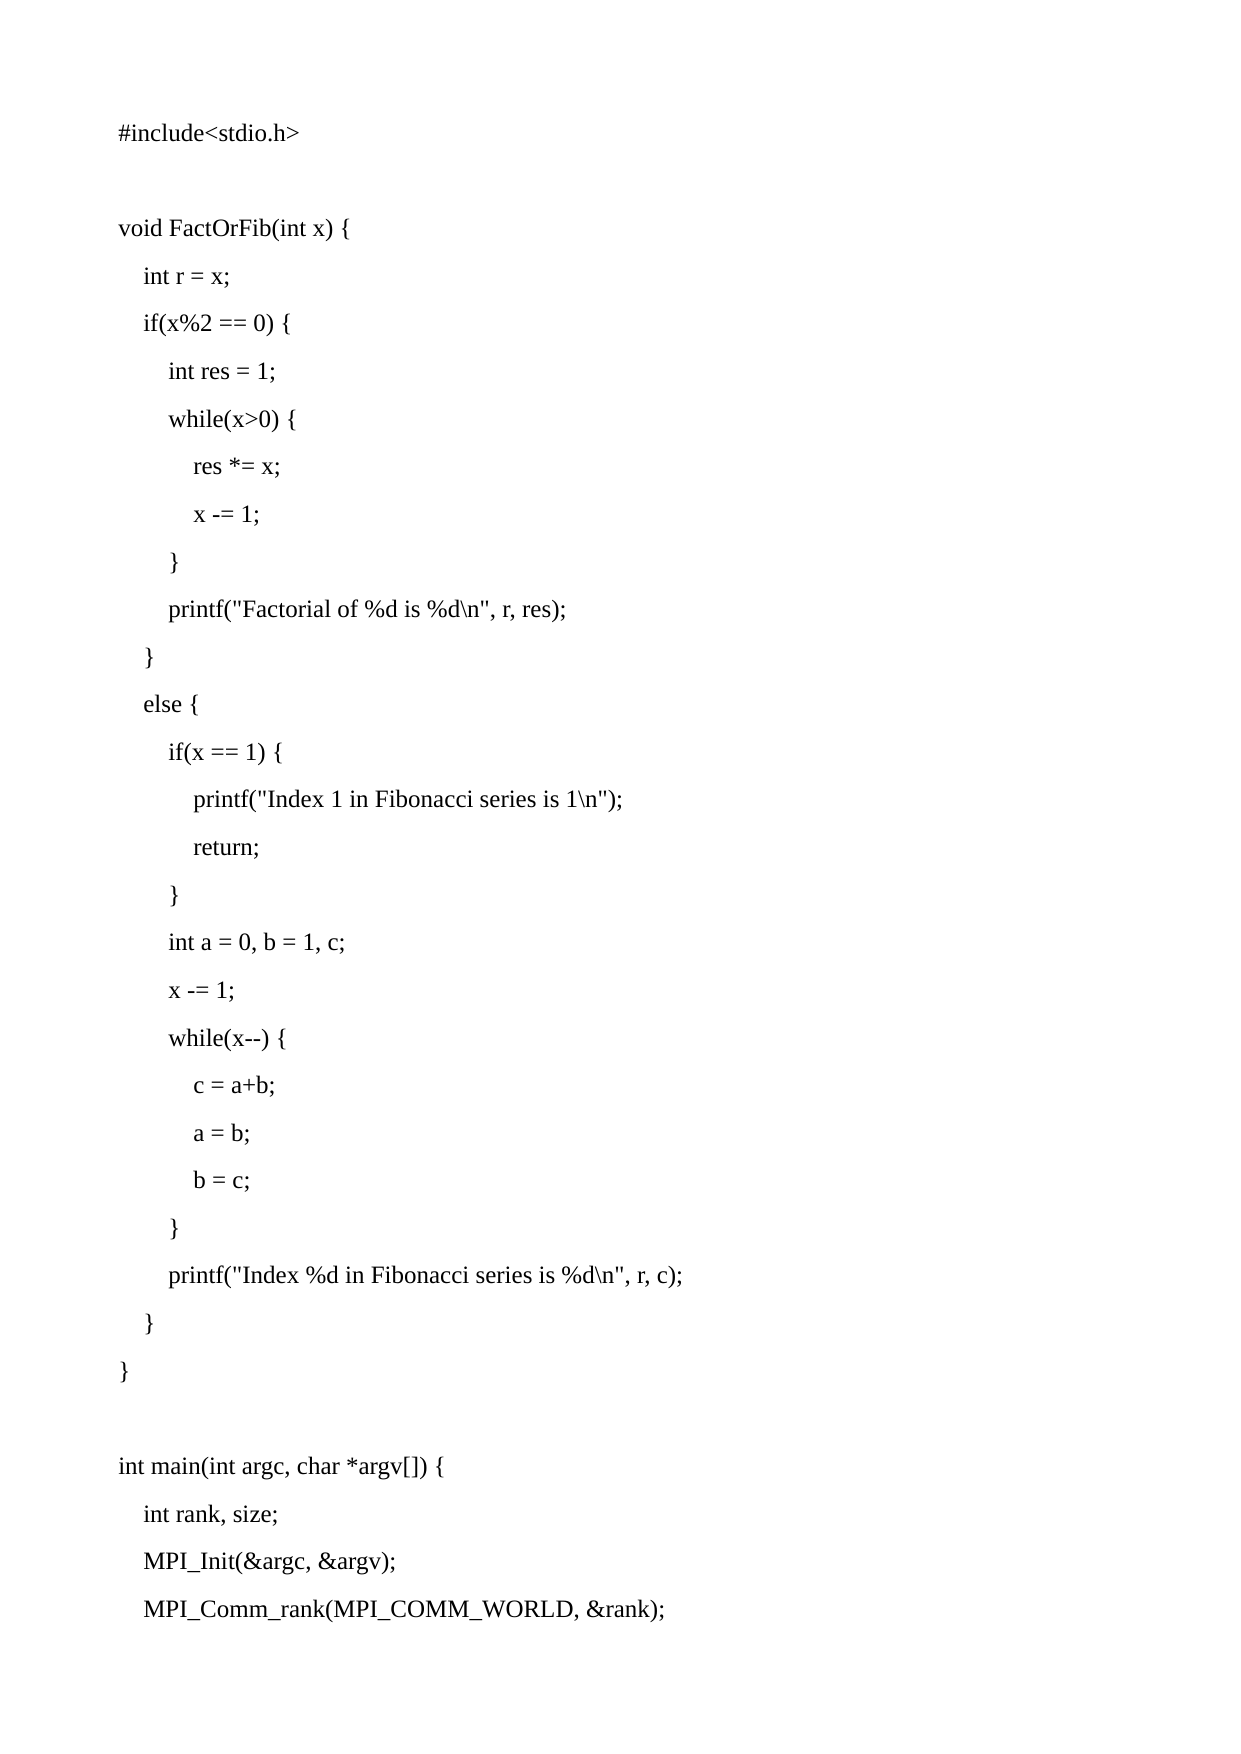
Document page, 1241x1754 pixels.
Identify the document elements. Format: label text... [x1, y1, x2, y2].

text int a = 0, b = 1, c; [118, 927, 1122, 956]
text res *= x; [118, 451, 1122, 480]
text } [118, 880, 1122, 908]
text } [118, 1213, 1122, 1242]
text printf("Factorial of %d is %d\n", r, res); [118, 594, 1122, 623]
text MPI_Comm_rank(MPI_COMM_WORLD, &rank); [118, 1594, 1122, 1623]
text return; [118, 832, 1122, 861]
text while(x--) { [118, 1023, 1122, 1051]
text x -= 1; [118, 975, 1122, 1004]
text int r = x; [118, 261, 1122, 290]
text if(x == 1) { [118, 737, 1122, 766]
text printf("Index 1 in Fibonacci series is 1\n"); [118, 784, 1122, 813]
text if(x%2 == 0) { [118, 308, 1122, 337]
text int rank, size; [118, 1499, 1122, 1527]
text } [118, 1356, 1122, 1384]
text MPI_Init(&argc, &argv); [118, 1546, 1122, 1575]
text void FactOrFib(int x) { [118, 213, 1122, 242]
text b = c; [118, 1165, 1122, 1194]
text else { [118, 689, 1122, 718]
text x -= 1; [118, 499, 1122, 528]
text } [118, 642, 1122, 671]
text while(x>0) { [118, 404, 1122, 432]
text c = a+b; [118, 1070, 1122, 1099]
text int res = 1; [118, 356, 1122, 385]
text int main(int argc, char *argv[]) { [118, 1451, 1122, 1480]
text #include<stdio.h> [118, 118, 1122, 147]
text printf("Index %d in Fibonacci series is %d\n", r, c); [118, 1261, 1122, 1289]
text } [118, 1308, 1122, 1337]
text } [118, 547, 1122, 575]
text a = b; [118, 1118, 1122, 1147]
